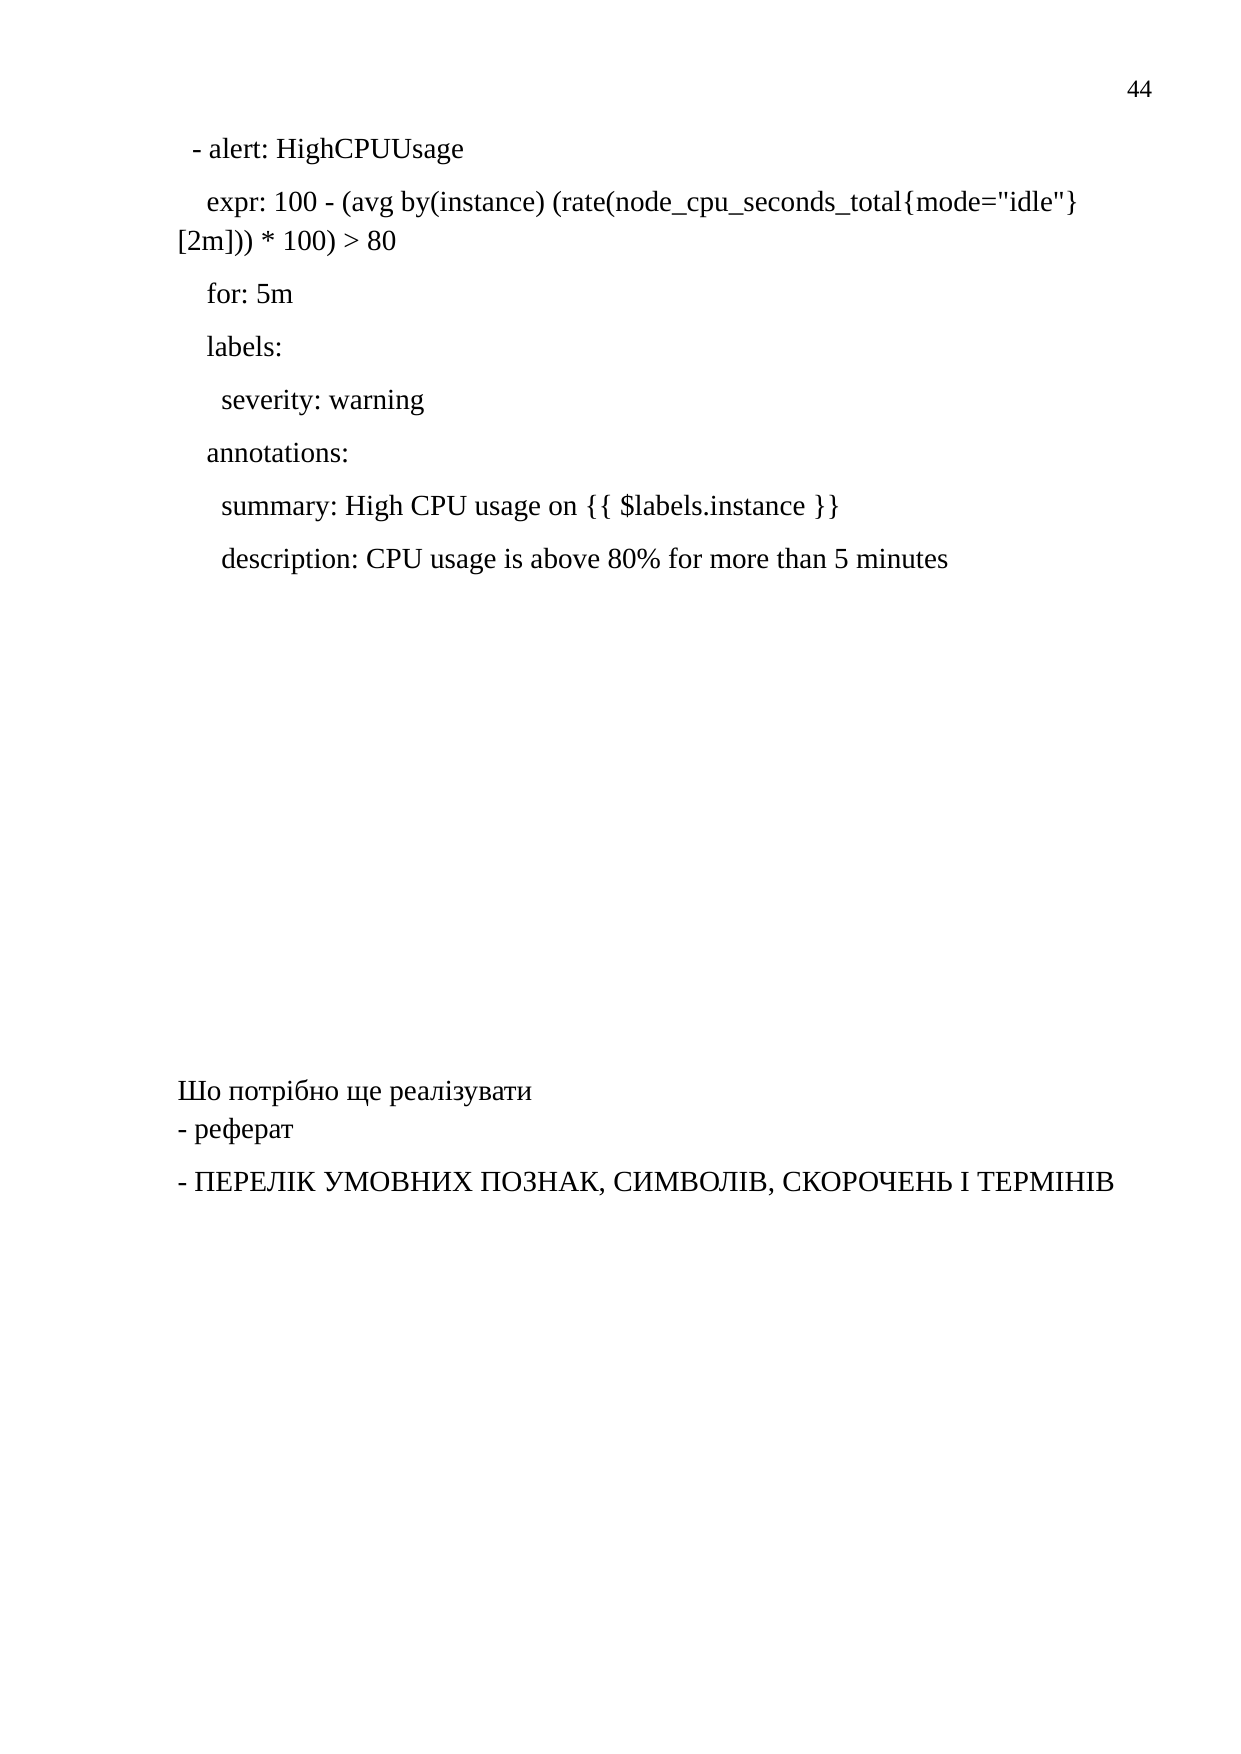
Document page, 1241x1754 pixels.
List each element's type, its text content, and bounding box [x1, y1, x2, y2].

text - alert: HighCPUUsage [177, 131, 1152, 165]
text summary: High CPU usage on {{ $labels.instance }} [177, 488, 1152, 522]
text labels: [177, 329, 1152, 363]
text Шо потрібно ще реалізувати - реферат [177, 1073, 1152, 1145]
text expr: 100 - (avg by(instance) (rate(node_cpu_seconds_total{mode="idle"}[2m])) * 100) > 80 [177, 184, 1152, 256]
text annotations: [177, 435, 1152, 469]
text severity: warning [177, 382, 1152, 416]
text for: 5m [177, 276, 1152, 309]
text - ПЕРЕЛІК УМОВНИХ ПОЗНАК, СИМВОЛІВ, СКОРОЧЕНЬ І ТЕРМІНІВ [177, 1164, 1152, 1198]
text description: CPU usage is above 80% for more than 5 minutes [177, 542, 1152, 575]
